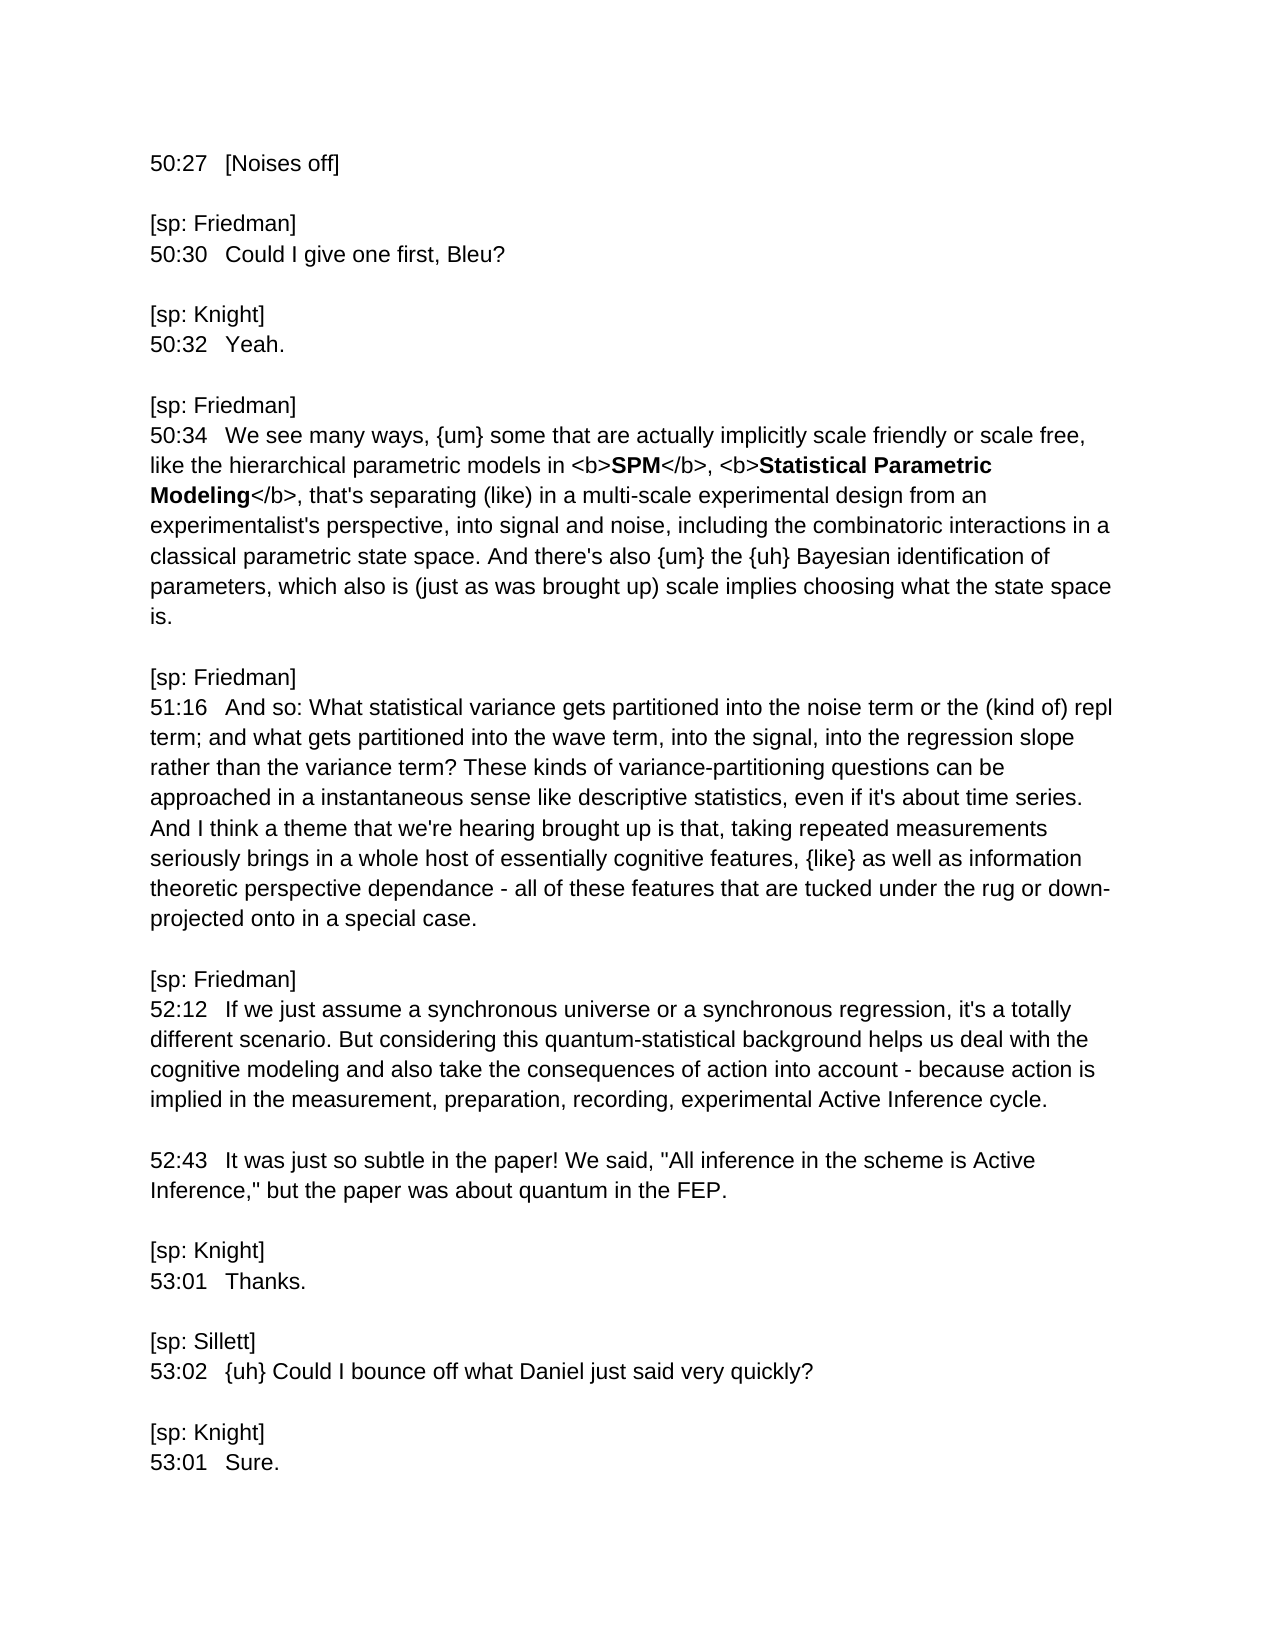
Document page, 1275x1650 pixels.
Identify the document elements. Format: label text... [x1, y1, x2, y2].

text [sp: Knight] [150, 1419, 1125, 1445]
text 50:32 Yeah. [150, 331, 1125, 358]
text 53:02 {uh} Could I bounce off what Daniel just said very quickly? [150, 1358, 1125, 1385]
text 51:16 And so: What statistical variance gets partitioned into the noise term or the (kind of) repl term; and what gets partitioned into the wave term, into the signal, into the regression slope rather than the variance term? These kinds of variance-partitioning questions can be approached in a instantaneous sense like descriptive statistics, even if it's about time series. And I think a theme that we're hearing brought up is that, taking repeated measurements seriously brings in a whole host of essentially cognitive features, {like} as well as information theoretic perspective dependance - all of these features that are tucked under the rug or down-projected onto in a special case. [150, 694, 1125, 932]
text 50:30 Could I give one first, Bleu? [150, 241, 1125, 267]
text 50:27 [Noises off] [150, 150, 1125, 176]
text [sp: Friedman] [150, 966, 1125, 992]
text [sp: Friedman] [150, 663, 1125, 690]
text [sp: Friedman] [150, 210, 1125, 237]
text 52:12 If we just assume a synchronous universe or a synchronous regression, it's a totally different scenario. But considering this quantum-statistical background helps us deal with the cognitive modeling and also take the consequences of action into account - because action is implied in the measurement, preparation, recording, experimental Active Inference cycle. [150, 996, 1125, 1113]
text 53:01 Thanks. [150, 1268, 1125, 1294]
text 52:43 It was just so subtle in the paper! We said, "All inference in the scheme is Active Inference," but the paper was about quantum in the FEP. [150, 1147, 1125, 1203]
text 53:01 Sure. [150, 1449, 1125, 1475]
text 50:34 We see many ways, {um} some that are actually implicitly scale friendly or scale free, like the hierarchical parametric models in <b>SPM</b>, <b>Statistical Parametric Modeling</b>, that's separating (like) in a multi-scale experimental design from an experimentalist's perspective, into signal and noise, including the combinatoric interactions in a classical parametric state space. And there's also {um} the {uh} Bayesian identification of parameters, which also is (just as was brought up) scale implies choosing what the state space is. [150, 422, 1125, 629]
text [sp: Sillett] [150, 1328, 1125, 1354]
text [sp: Knight] [150, 301, 1125, 327]
text [sp: Friedman] [150, 392, 1125, 418]
text [sp: Knight] [150, 1237, 1125, 1264]
